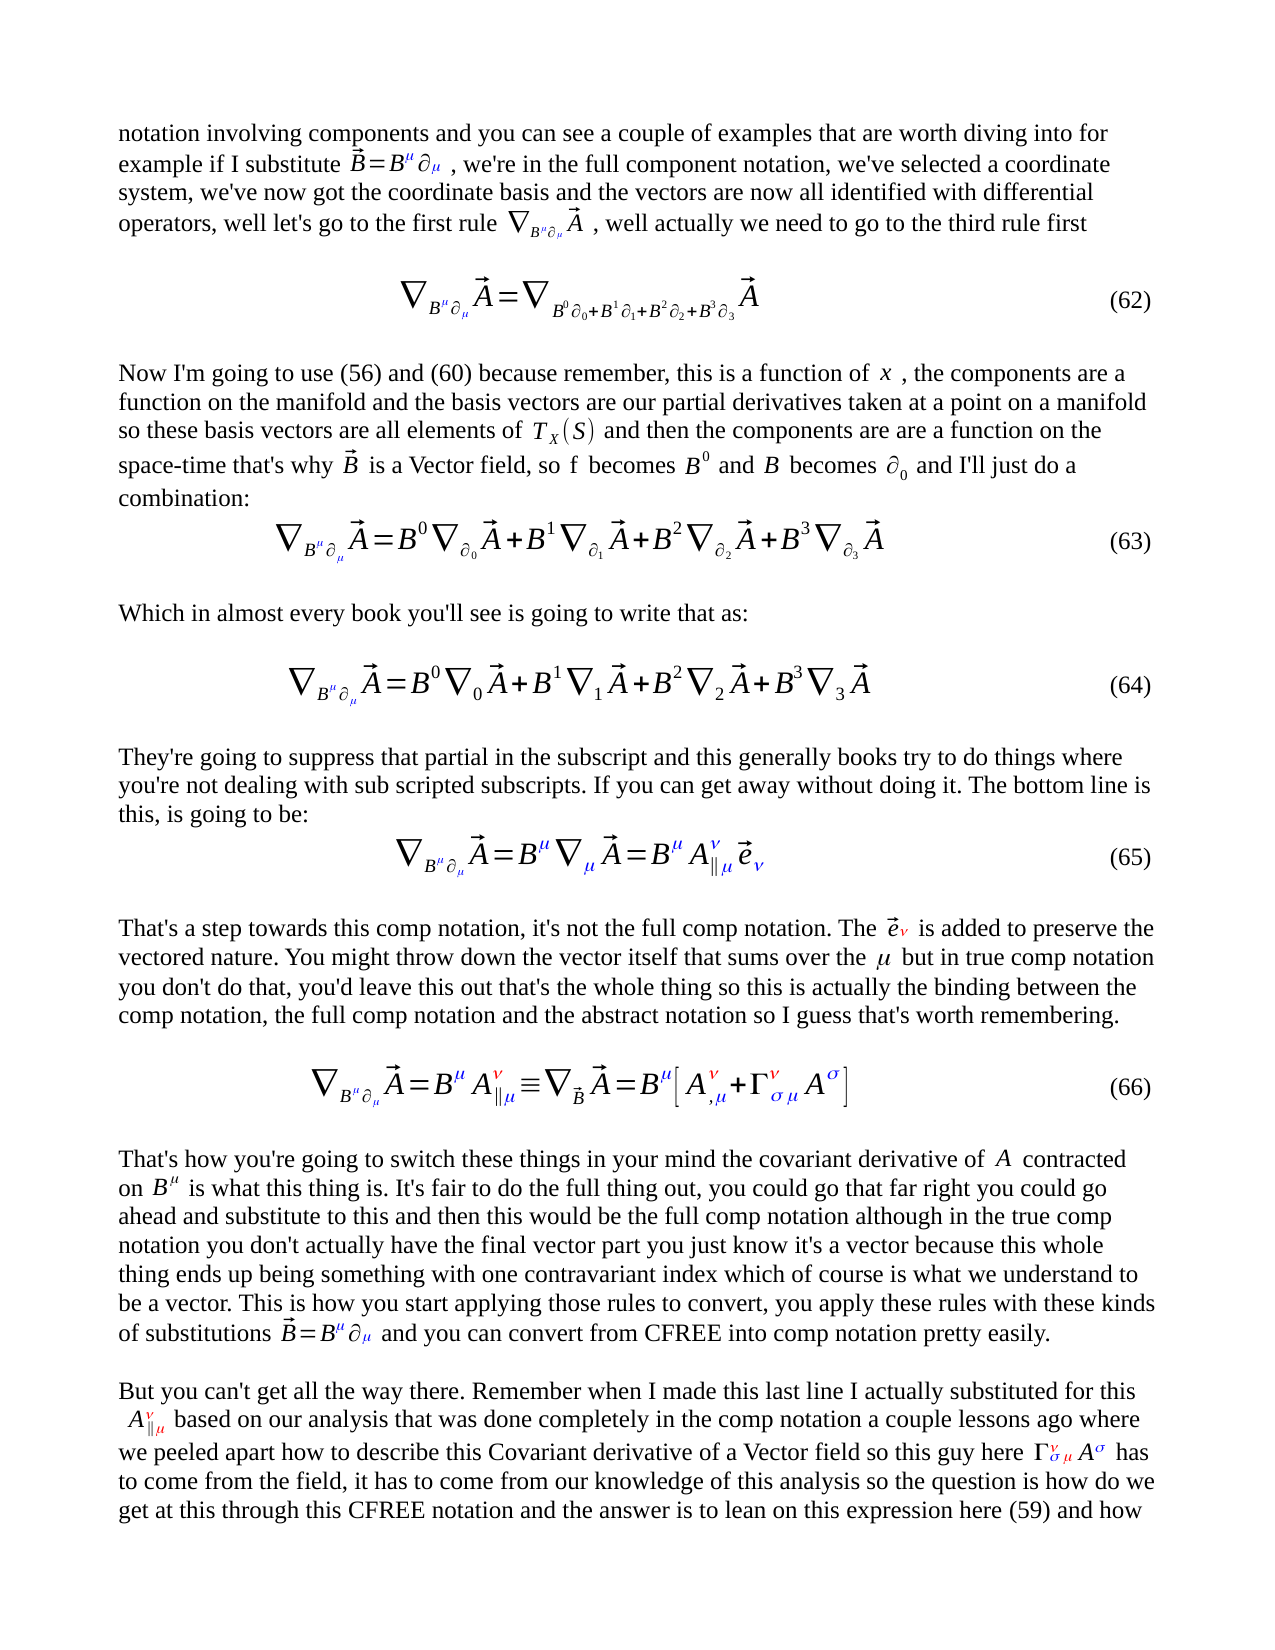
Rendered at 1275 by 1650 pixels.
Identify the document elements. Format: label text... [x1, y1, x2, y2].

table_header [118, 655, 1041, 713]
text But you can't get all the way there. Remember when I made this last line I actually substituted for thisbased on our analysis that was done completely in the comp notation a couple lessons ago where we peeled apart how to describe this Covariant derivative of a Vector field so this guy herehas to come from the field, it has to come from our knowledge of this analysis so the question is how do we get at this through this CFREE notation and the answer is to lean on this expression here (59) and how [118, 1376, 1157, 1524]
table_header [118, 1058, 1041, 1115]
text That's how you're going to switch these things in your mind the covariant derivative ofcontracted onis what this thing is. It's fair to do the full thing out, you could go that far right you could go ahead and substitute to this and then this would be the full comp notation although in the true comp notation you don't actually have the final vector part you just know it's a vector because this whole thing ends up being something with one contravariant index which of course is what we understand to be a vector. This is how you start applying those rules to convert, you apply these rules with these kinds of substitutionsand you can convert from CFREE into comp notation pretty easily. [118, 1144, 1157, 1347]
table_header [118, 511, 1041, 569]
text Which in almost every book you'll see is going to write that as: [118, 598, 1157, 627]
text Now I'm going to use (56) and (60) because remember, this is a function of, the components are a function on the manifold and the basis vectors are our partial derivatives taken at a point on a manifold so these basis vectors are all elements ofand then the components are are a function on the space-time that's whyis a Vector field, sobecomesandbecomesand I'll just do a combination: [118, 358, 1157, 511]
text operators, well let's go to the first rule, well actually we need to go to the third rule first [118, 206, 1157, 241]
text They're going to suppress that partial in the subscript and this generally books try to do things where you're not dealing with sub scripted subscripts. If you can get away without doing it. The bottom line is this, is going to be: [118, 742, 1157, 828]
text That's a step towards this comp notation, it's not the full comp notation. Theis added to preserve the vectored nature. You might throw down the vector itself that sums over thebut in true comp notation you don't do that, you'd leave this out that's the whole thing so this is actually the binding between the comp notation, the full comp notation and the abstract notation so I guess that's worth remembering. [118, 913, 1157, 1029]
table_header [118, 828, 1041, 885]
table_header [118, 269, 1041, 329]
table_header (62) [1041, 269, 1157, 329]
text system, we've now got the coordinate basis and the vectors are now all identified with differential [118, 177, 1157, 206]
text notation involving components and you can see a couple of examples that are worth diving into for example if I substitute, we're in the full component notation, we've selected a coordinate [118, 118, 1157, 177]
table_header (63) [1041, 511, 1157, 569]
table_header (65) [1041, 828, 1157, 885]
table_header (66) [1041, 1058, 1157, 1115]
table_header (64) [1041, 655, 1157, 713]
